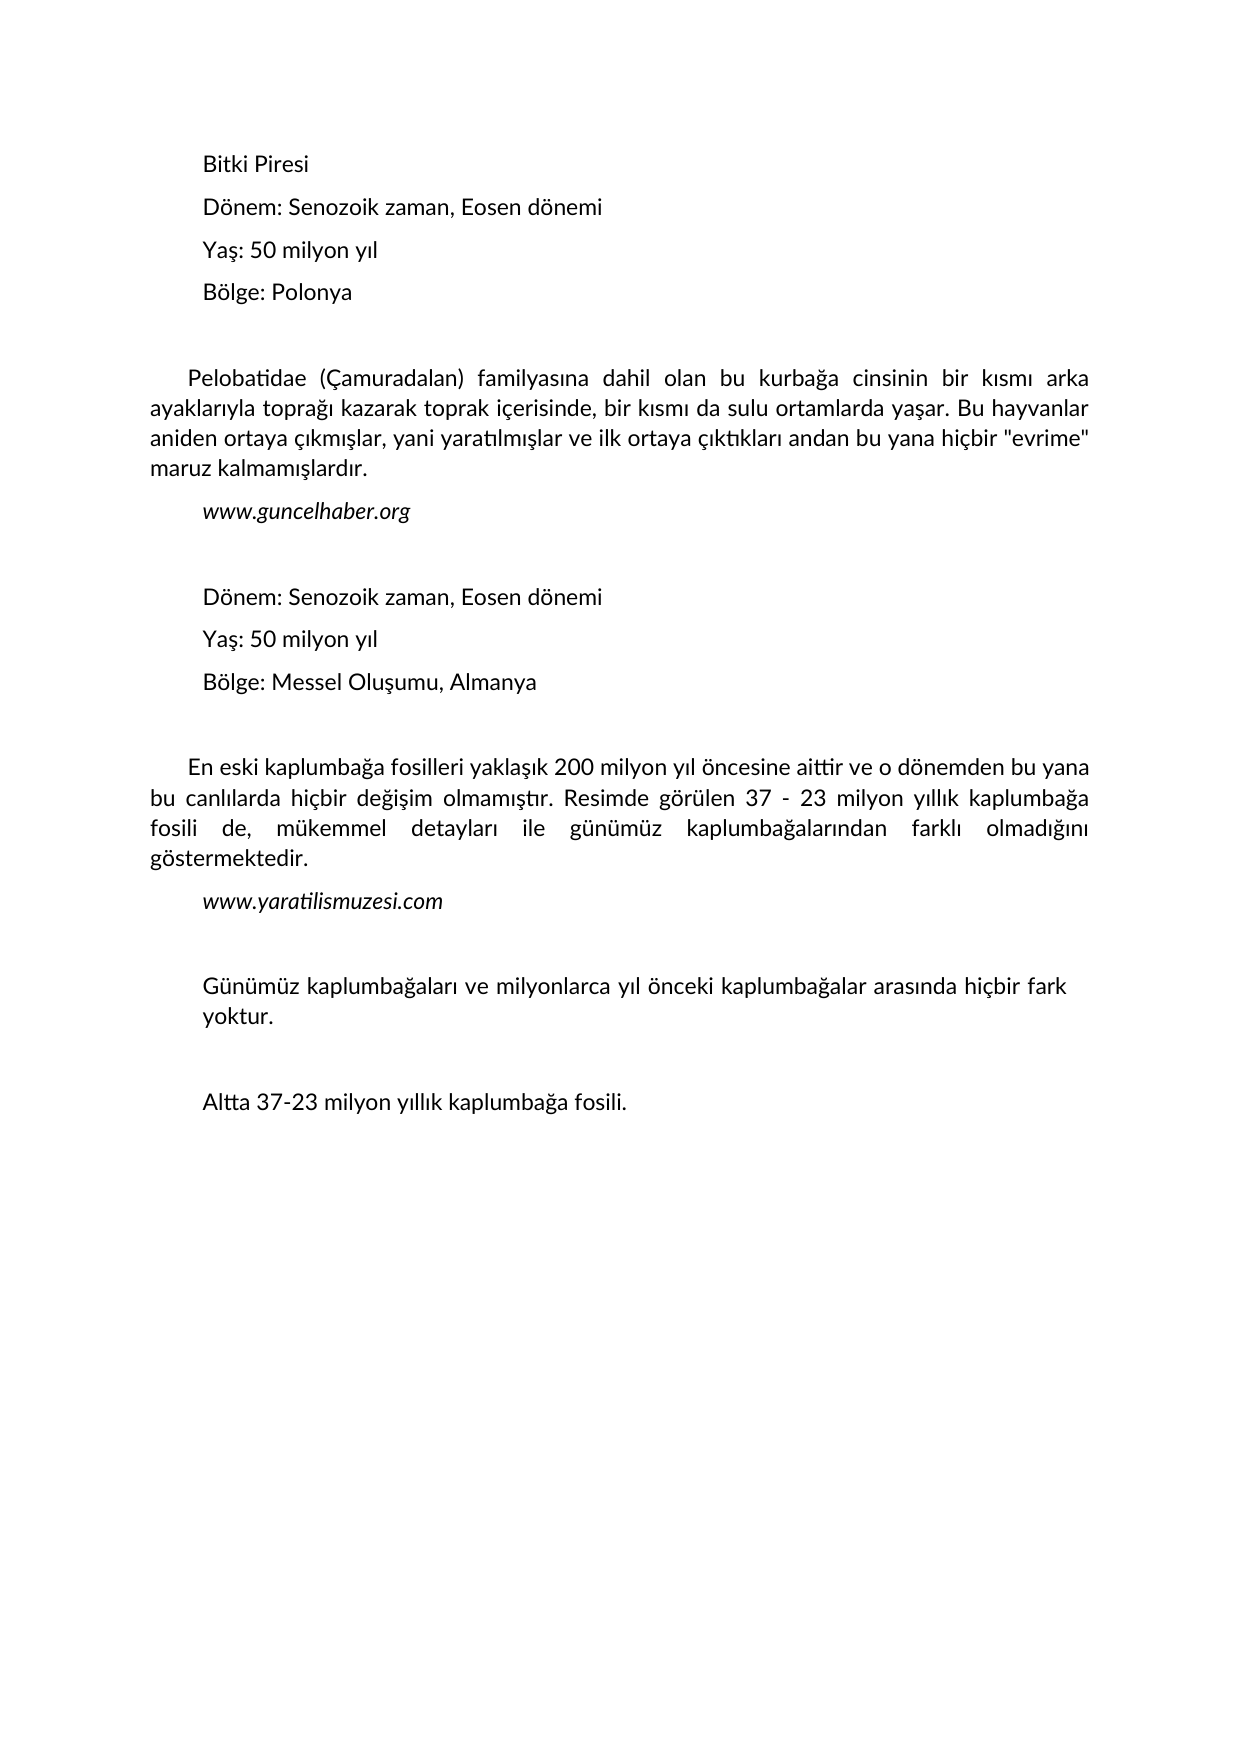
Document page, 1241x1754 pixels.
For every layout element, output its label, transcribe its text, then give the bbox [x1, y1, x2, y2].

text Yaş: 50 milyon yıl [202, 235, 1068, 263]
text Dönem: Senozoik zaman, Eosen dönemi [202, 582, 1068, 610]
text Pelobatidae (Çamuradalan) familyasına dahil olan bu kurbağa cinsinin bir kısmı arka ayaklarıyla toprağı kazarak toprak içerisinde, bir kısmı da sulu ortamlarda yaşar. Bu hayvanlar aniden ortaya çıkmışlar, yani yaratılmışlar ve ilk ortaya çıktıkları andan bu yana hiçbir "evrime" maruz kalmamışlardır. [150, 363, 1090, 482]
text Altta 37-23 milyon yıllık kaplumbağa fosili. [202, 1087, 1068, 1115]
text www.guncelhaber.org [202, 497, 1068, 524]
text En eski kaplumbağa fosilleri yaklaşık 200 milyon yıl öncesine aittir ve o dönemden bu yana bu canlılarda hiçbir değişim olmamıştır. Resimde görülen 37 - 23 milyon yıllık kaplumbağa fosili de, mükemmel detayları ile günümüz kaplumbağalarından farklı olmadığını göstermektedir. [150, 753, 1090, 871]
text Yaş: 50 milyon yıl [202, 625, 1068, 652]
text Günümüz kaplumbağaları ve milyonlarca yıl önceki kaplumbağalar arasında hiçbir fark yoktur. [202, 972, 1068, 1029]
text Bitki Piresi [202, 150, 1068, 177]
text Bölge: Polonya [202, 278, 1068, 306]
text Bölge: Messel Oluşumu, Almanya [202, 668, 1068, 695]
text www.yaratilismuzesi.com [202, 886, 1068, 914]
text Dönem: Senozoik zaman, Eosen dönemi [202, 193, 1068, 220]
